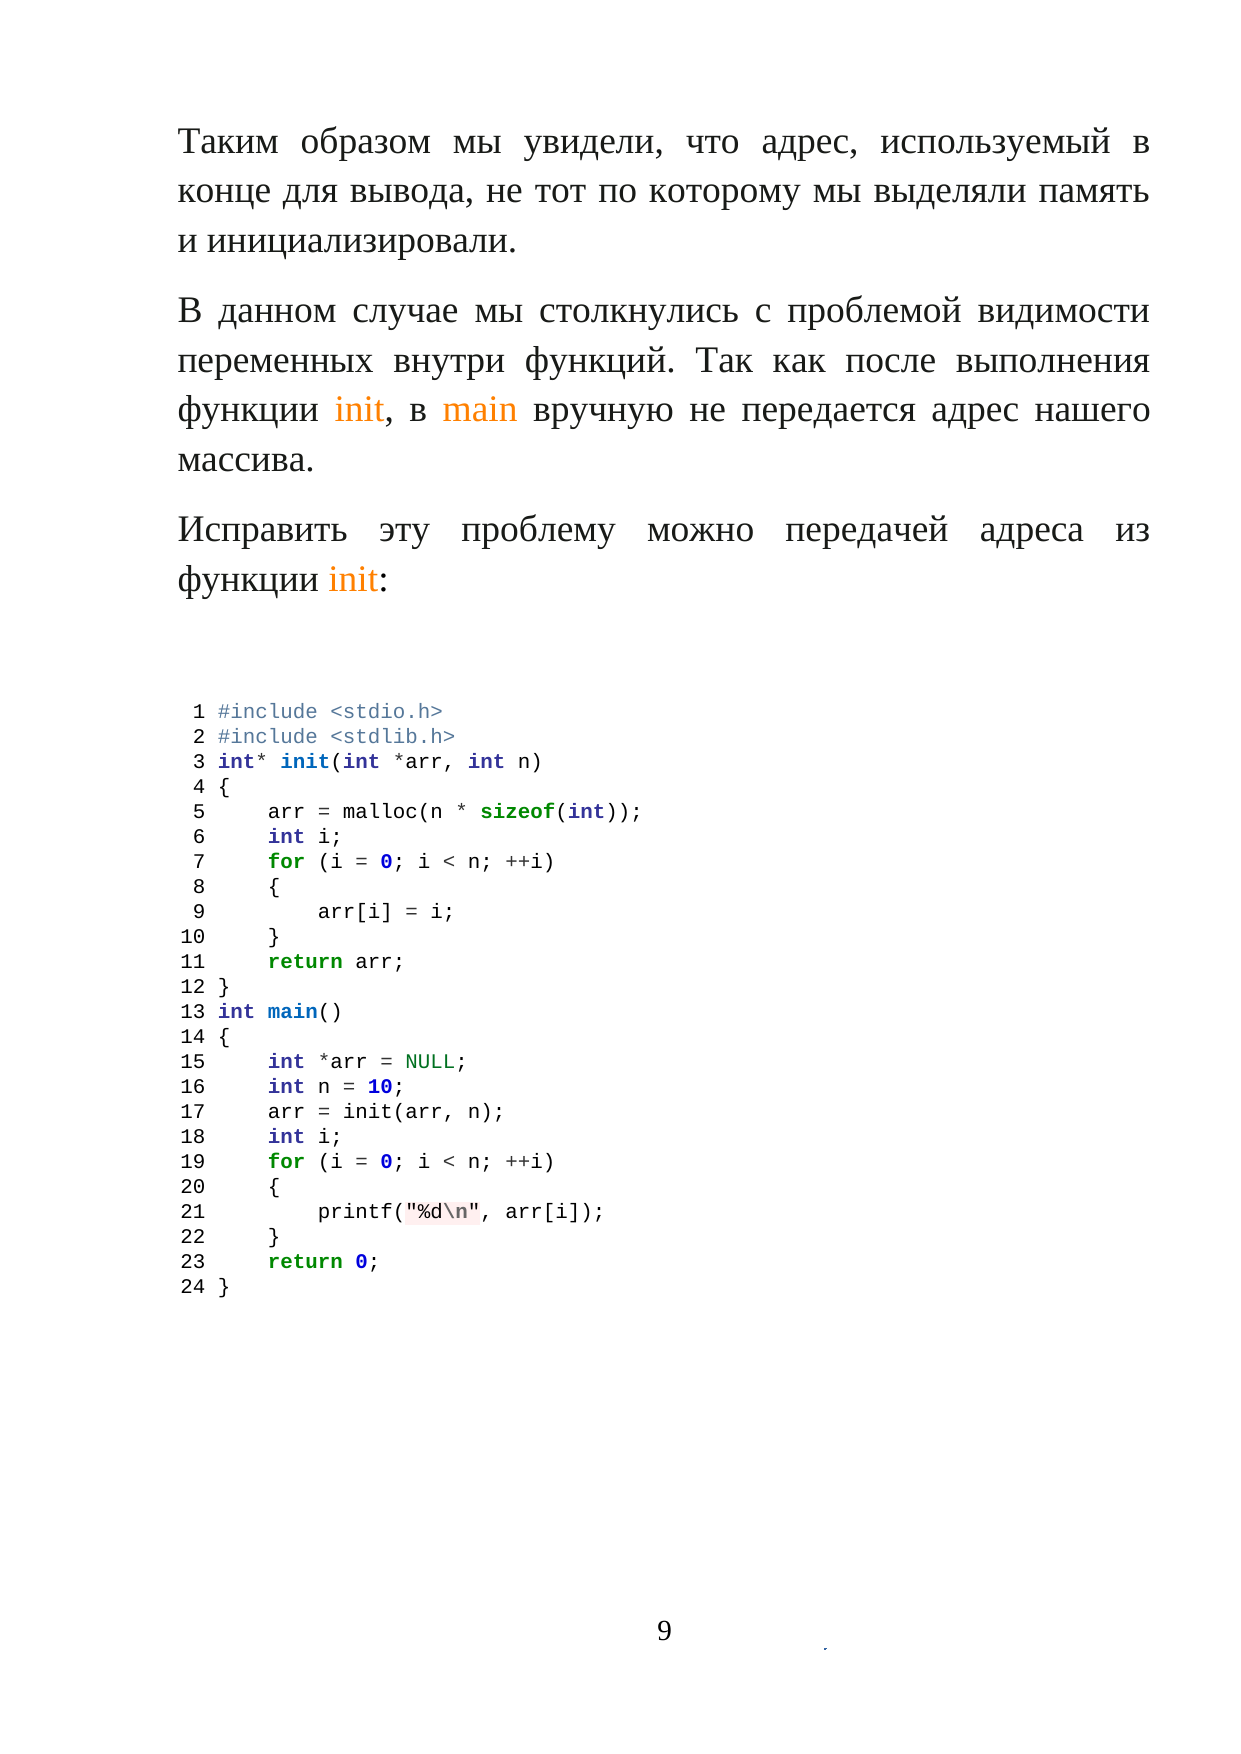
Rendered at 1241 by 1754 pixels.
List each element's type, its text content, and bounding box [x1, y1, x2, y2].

text Исправить эту проблему можно передачей адреса из функции init: [177, 507, 1152, 599]
text Таким образом мы увидели, что адрес, используемый в конце для вывода, не тот по которому мы выделяли память и инициализировали. [177, 118, 1152, 260]
text В данном случае мы столкнулись с проблемой видимости переменных внутри функций. Так как после выполнения функции init, в main вручную не передается адрес нашего массива. [177, 288, 1152, 479]
table_header #include <stdio.h> #include <stdlib.h> int* init(int *arr, int n) { arr = malloc(n * sizeof(int)); int i; for (i = 0; i < n; ++i) { arr[i] = i; } return arr; } int main() { int *arr = NULL; int n = 10; arr = init(arr, n); int i; for (i = 0; i < n; ++i) { printf("%d\n", arr[i]); } return 0; } [215, 697, 801, 1303]
table_header 1 2 3 4 5 6 7 8 9 10 11 12 13 14 15 16 17 18 19 20 21 22 23 24 [177, 697, 215, 1303]
